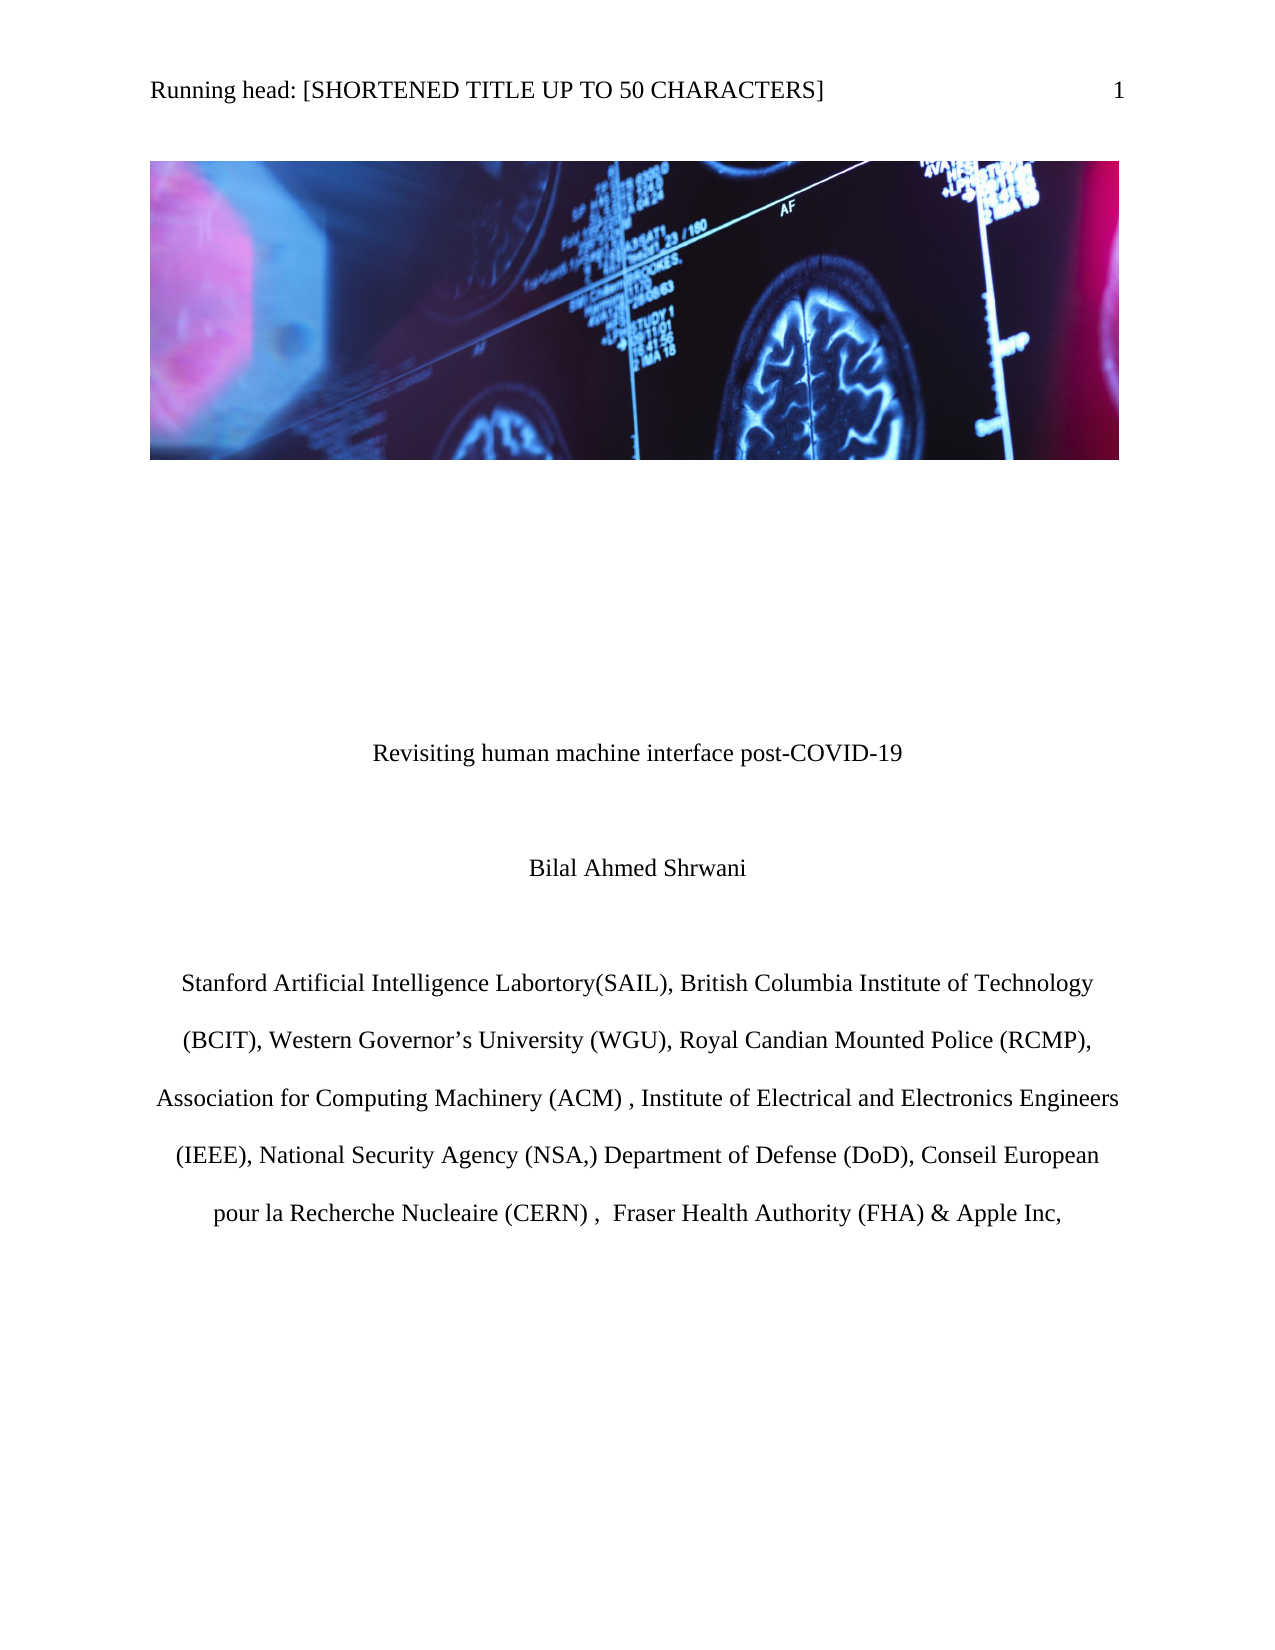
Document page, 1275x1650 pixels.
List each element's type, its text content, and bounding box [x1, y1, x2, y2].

title Stanford Artificial Intelligence Labortory(SAIL), British Columbia Institute of Technology (BCIT), Western Governor’s University (WGU), Royal Candian Mounted Police (RCMP), Association for Computing Machinery (ACM) , Institute of Electrical and Electronics Engineers (IEEE), National Security Agency (NSA,) Department of Defense (DoD), Conseil European pour la Recherche Nucleaire (CERN) , Fraser Health Authority (FHA) & Apple Inc, [150, 968, 1125, 1227]
title Bilal Ahmed Shrwani [150, 853, 1125, 882]
title Revisiting human machine interface post-COVID-19 [150, 738, 1125, 767]
